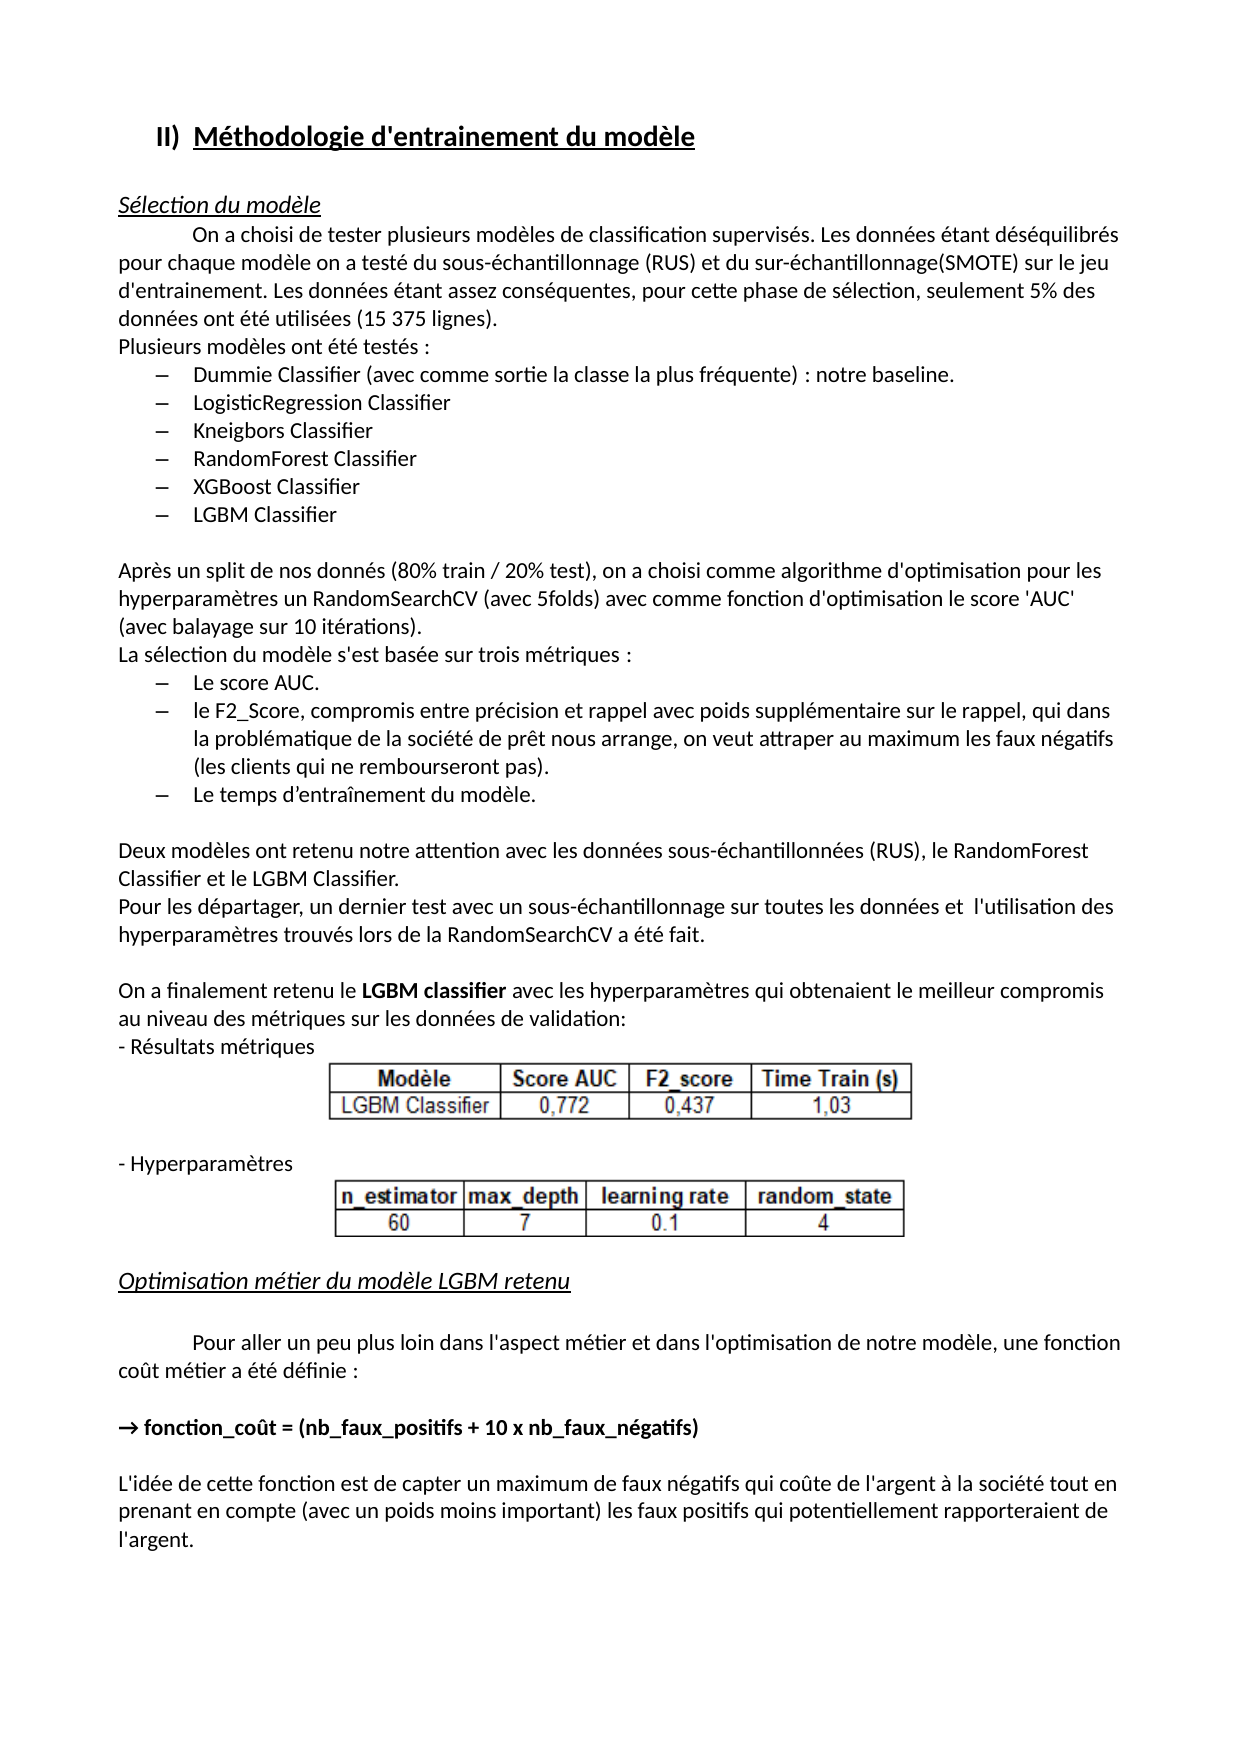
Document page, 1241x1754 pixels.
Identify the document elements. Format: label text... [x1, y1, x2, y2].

text Deux modèles ont retenu notre attention avec les données sous-échantillonnées (RUS), le RandomForest Classifier et le LGBM Classifier. [118, 836, 1122, 892]
list Dummie Classifier (avec comme sortie la classe la plus fréquente) : notre baseline. [156, 360, 1122, 388]
text Pour les départager, un dernier test avec un sous-échantillonnage sur toutes les données et l'utilisation des hyperparamètres trouvés lors de la RandomSearchCV a été fait. [118, 892, 1122, 948]
text - Résultats métriques [118, 1032, 1122, 1061]
list XGBoost Classifier [156, 472, 1122, 500]
list Le temps d’entraînement du modèle. [156, 780, 1122, 808]
list RandomForest Classifier [156, 444, 1122, 472]
list Kneigbors Classifier [156, 416, 1122, 444]
text Après un split de nos donnés (80% train / 20% test), on a choisi comme algorithme d'optimisation pour les hyperparamètres un RandomSearchCV (avec 5folds) avec comme fonction d'optimisation le score 'AUC' (avec balayage sur 10 itérations). [118, 556, 1122, 640]
text → fonction_coût = (nb_faux_positifs + 10 x nb_faux_négatifs) [118, 1413, 1122, 1441]
text Sélection du modèle [118, 189, 1122, 220]
text - Hyperparamètres [118, 1149, 1122, 1178]
text La sélection du modèle s'est basée sur trois métriques : [118, 640, 1122, 668]
text On a choisi de tester plusieurs modèles de classification supervisés. Les données étant déséquilibrés pour chaque modèle on a testé du sous-échantillonnage (RUS) et du sur-échantillonnage(SMOTE) sur le jeu d'entrainement. Les données étant assez conséquentes, pour cette phase de sélection, seulement 5% des données ont été utilisées (15 375 lignes). [118, 220, 1122, 332]
text Pour aller un peu plus loin dans l'aspect métier et dans l'optimisation de notre modèle, une fonction coût métier a été définie : [118, 1326, 1122, 1384]
list LGBM Classifier [156, 500, 1122, 528]
list Le score AUC. [156, 668, 1122, 696]
text Plusieurs modèles ont été testés : [118, 332, 1122, 360]
text Optimisation métier du modèle LGBM retenu [118, 1265, 1122, 1296]
text L'idée de cette fonction est de capter un maximum de faux négatifs qui coûte de l'argent à la société tout en prenant en compte (avec un poids moins important) les faux positifs qui potentiellement rapporteraient de l'argent. [118, 1469, 1122, 1553]
list LogisticRegression Classifier [156, 388, 1122, 416]
text On a finalement retenu le LGBM classifier avec les hyperparamètres qui obtenaient le meilleur compromis au niveau des métriques sur les données de validation: [118, 976, 1122, 1032]
list le F2_Score, compromis entre précision et rappel avec poids supplémentaire sur le rappel, qui dans la problématique de la société de prêt nous arrange, on veut attraper au maximum les faux négatifs (les clients qui ne rembourseront pas). [156, 696, 1122, 780]
list Méthodologie d'entrainement du modèle [156, 118, 1122, 154]
